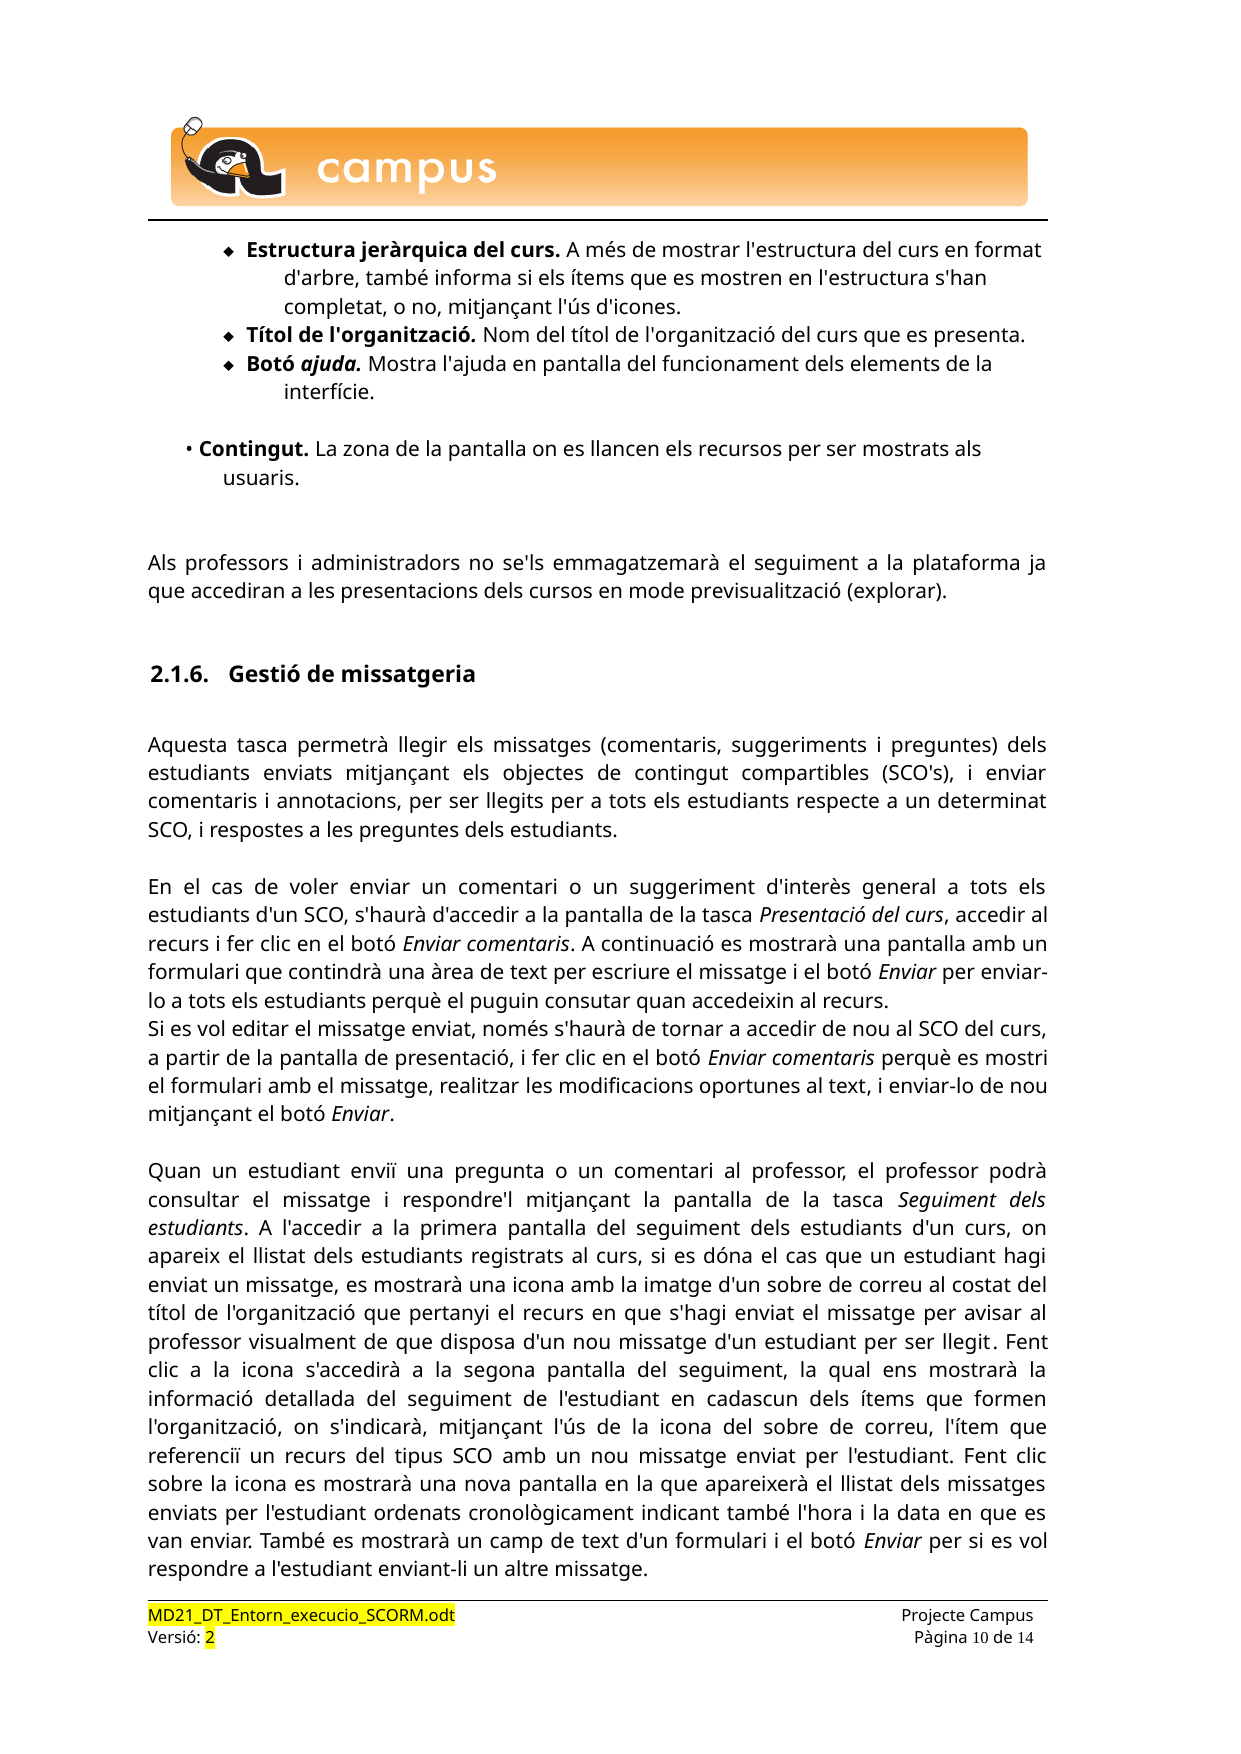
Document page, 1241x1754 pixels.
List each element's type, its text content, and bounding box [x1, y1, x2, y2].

list Títol de l'organització. Nom del títol de l'organització del curs que es presenta. [223, 320, 1048, 349]
text En el cas de voler enviar un comentari o un suggeriment d'interès general a tots els estudiants d'un SCO, s'haurà d'accedir a la pantalla de la tasca Presentació del curs, accedir al recurs i fer clic en el botó Enviar comentaris. A continuació es mostrarà una pantalla amb un formulari que contindrà una àrea de text per escriure el missatge i el botó Enviar per enviar-lo a tots els estudiants perquè el puguin consutar quan accedeixin al recurs. [148, 872, 1048, 1014]
text Quan un estudiant enviï una pregunta o un comentari al professor, el professor podrà consultar el missatge i respondre'l mitjançant la pantalla de la tasca Seguiment dels estudiants. A l'accedir a la primera pantalla del seguiment dels estudiants d'un curs, on apareix el llistat dels estudiants registrats al curs, si es dóna el cas que un estudiant hagi enviat un missatge, es mostrarà una icona amb la imatge d'un sobre de correu al costat del títol de l'organització que pertanyi el recurs en que s'hagi enviat el missatge per avisar al professor visualment de que disposa d'un nou missatge d'un estudiant per ser llegit. Fent clic a la icona s'accedirà a la segona pantalla del seguiment, la qual ens mostrarà la informació detallada del seguiment de l'estudiant en cadascun dels ítems que formen l'organització, on s'indicarà, mitjançant l'ús de la icona del sobre de correu, l'ítem que referenciï un recurs del tipus SCO amb un nou missatge enviat per l'estudiant. Fent clic sobre la icona es mostrarà una nova pantalla en la que apareixerà el llistat dels missatges enviats per l'estudiant ordenats cronològicament indicant també l'hora i la data en que es van enviar. També es mostrarà un camp de text d'un formulari i el botó Enviar per si es vol respondre a l'estudiant enviant-li un altre missatge. [148, 1156, 1048, 1583]
list Botó ajuda. Mostra l'ajuda en pantalla del funcionament dels elements de la interfície. [223, 349, 1048, 406]
picture [164, 114, 1033, 209]
list • Contingut. La zona de la pantalla on es llancen els recursos per ser mostrats als usuaris. [185, 434, 1048, 491]
text Als professors i administradors no se'ls emmagatzemarà el seguiment a la plataforma ja que accediran a les presentacions dels cursos en mode previsualització (explorar). [148, 548, 1048, 605]
list Estructura jeràrquica del curs. A més de mostrar l'estructura del curs en format d'arbre, també informa si els ítems que es mostren en l'estructura s'han completat, o no, mitjançant l'ús d'icones. [223, 235, 1048, 320]
subtitle Gestió de missatgeria [150, 658, 1048, 689]
text Si es vol editar el missatge enviat, només s'haurà de tornar a accedir de nou al SCO del curs, a partir de la pantalla de presentació, i fer clic en el botó Enviar comentaris perquè es mostri el formulari amb el missatge, realitzar les modificacions oportunes al text, i enviar-lo de nou mitjançant el botó Enviar. [148, 1014, 1048, 1128]
text Aquesta tasca permetrà llegir els missatges (comentaris, suggeriments i preguntes) dels estudiants enviats mitjançant els objectes de contingut compartibles (SCO's), i enviar comentaris i annotacions, per ser llegits per a tots els estudiants respecte a un determinat SCO, i respostes a les preguntes dels estudiants. [148, 730, 1048, 843]
